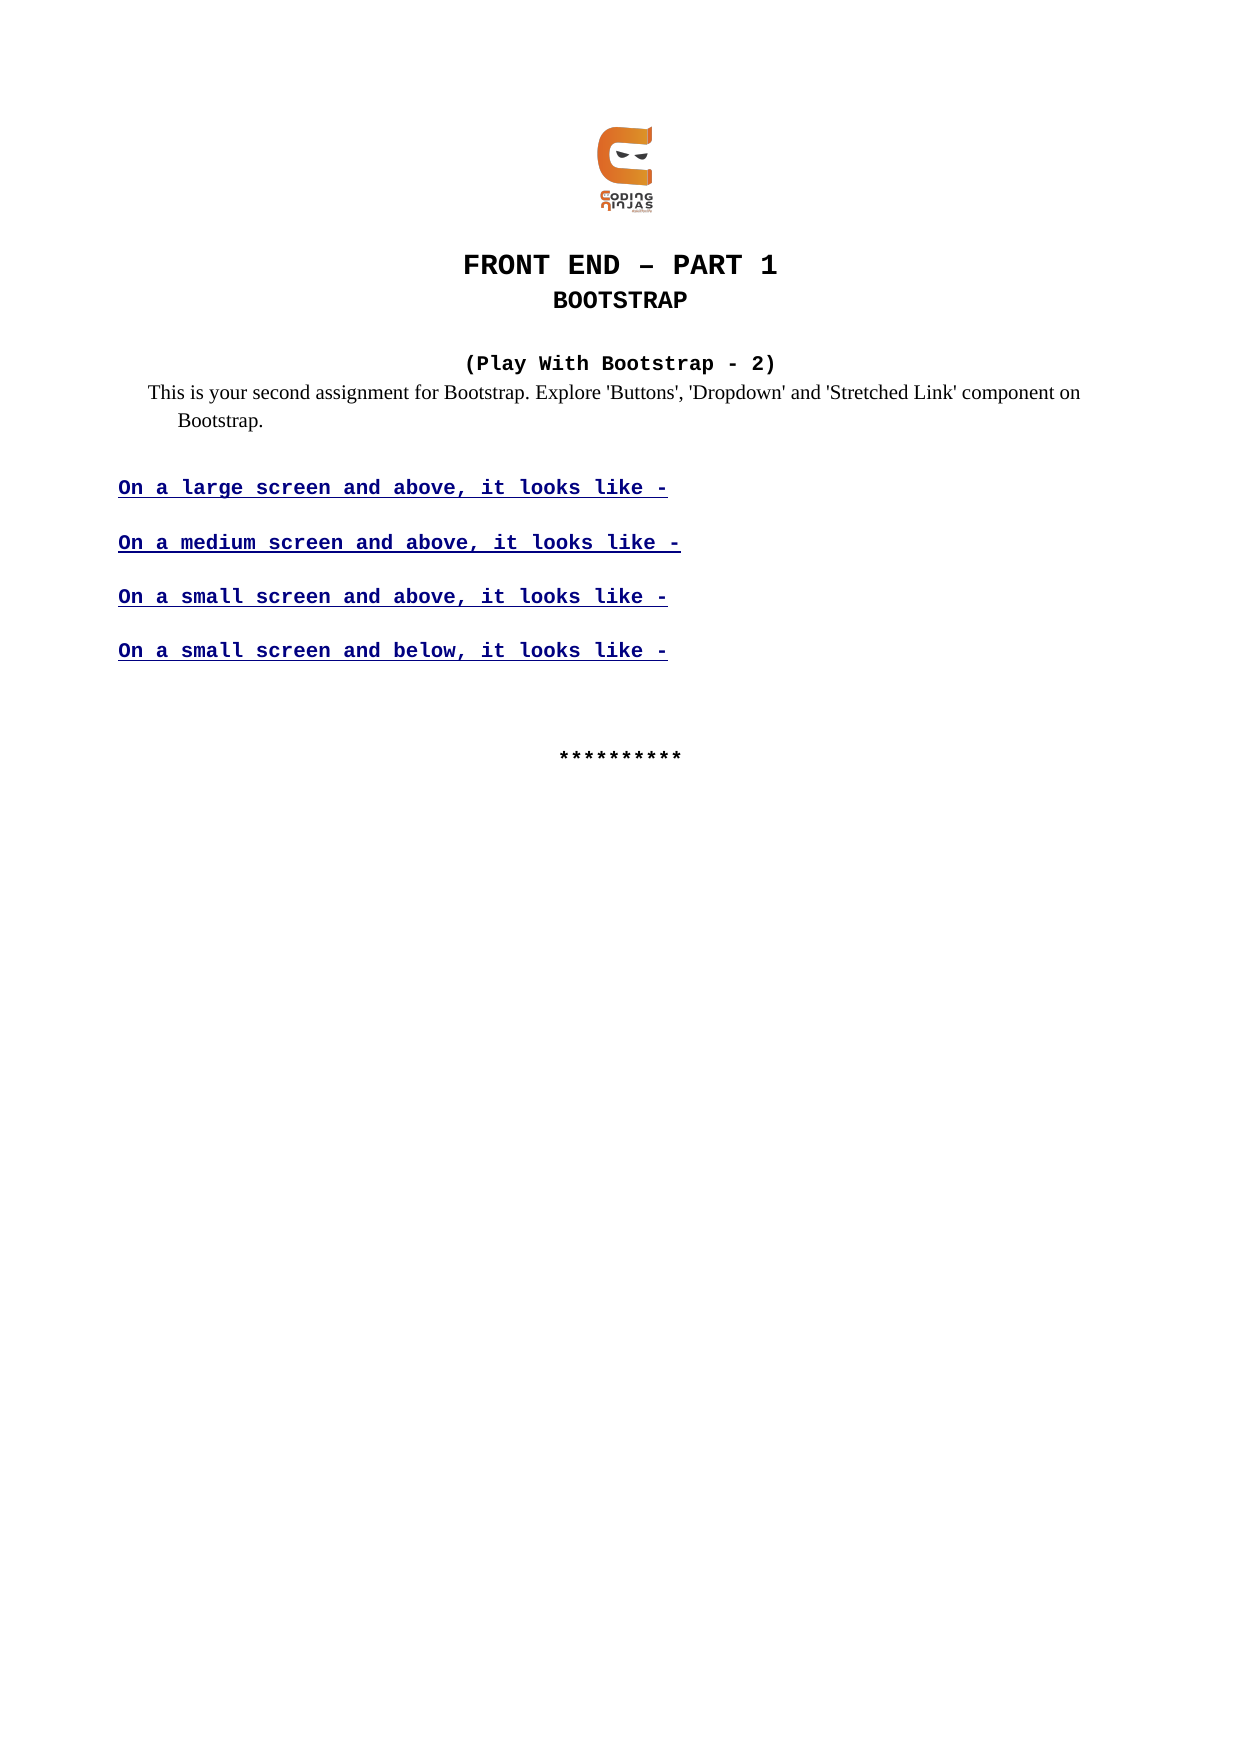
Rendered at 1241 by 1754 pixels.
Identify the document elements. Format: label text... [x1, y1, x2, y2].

text This is your second assignment for Bootstrap. Explore 'Buttons', 'Dropdown' and 'Stretched Link' component on Bootstrap. [148, 380, 1122, 432]
text On a medium screen and above, it looks like - [118, 532, 1122, 555]
picture [578, 122, 672, 217]
text BOOTSTRAP [118, 288, 1122, 316]
text ********** [118, 749, 1122, 773]
text On a small screen and above, it looks like - [118, 586, 1122, 610]
text On a small screen and below, it looks like - [118, 640, 1122, 664]
text (Play With Bootstrap - 2) [118, 353, 1122, 377]
text On a large screen and above, it looks like - [118, 477, 1122, 501]
text FRONT END – PART 1 [118, 250, 1122, 283]
